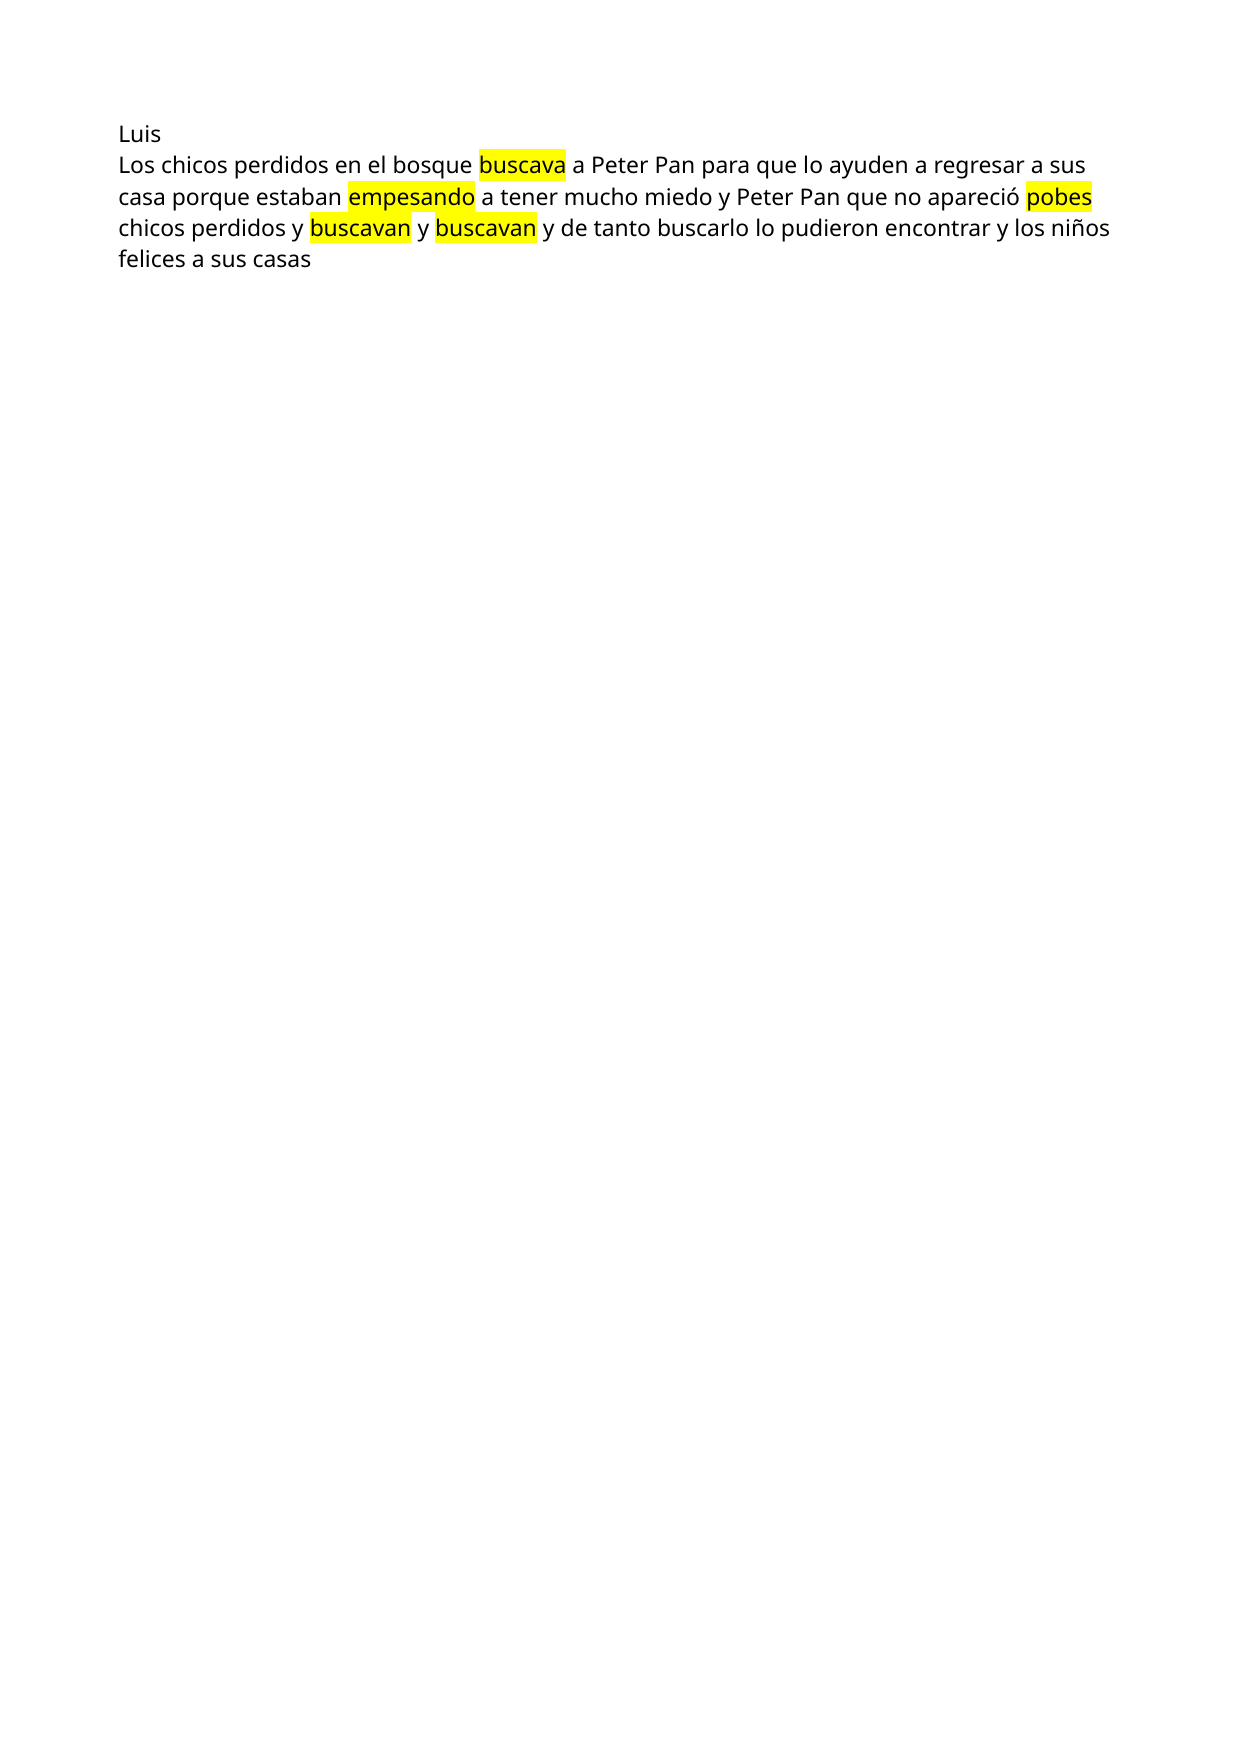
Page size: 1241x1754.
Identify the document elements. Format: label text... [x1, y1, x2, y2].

text Luis [118, 118, 1122, 149]
text Los chicos perdidos en el bosque buscava a Peter Pan para que lo ayuden a regresar a sus casa porque estaban empesando a tener mucho miedo y Peter Pan que no apareció pobes chicos perdidos y buscavan y buscavan y de tanto buscarlo lo pudieron encontrar y los niños felices a sus casas [118, 149, 1122, 274]
